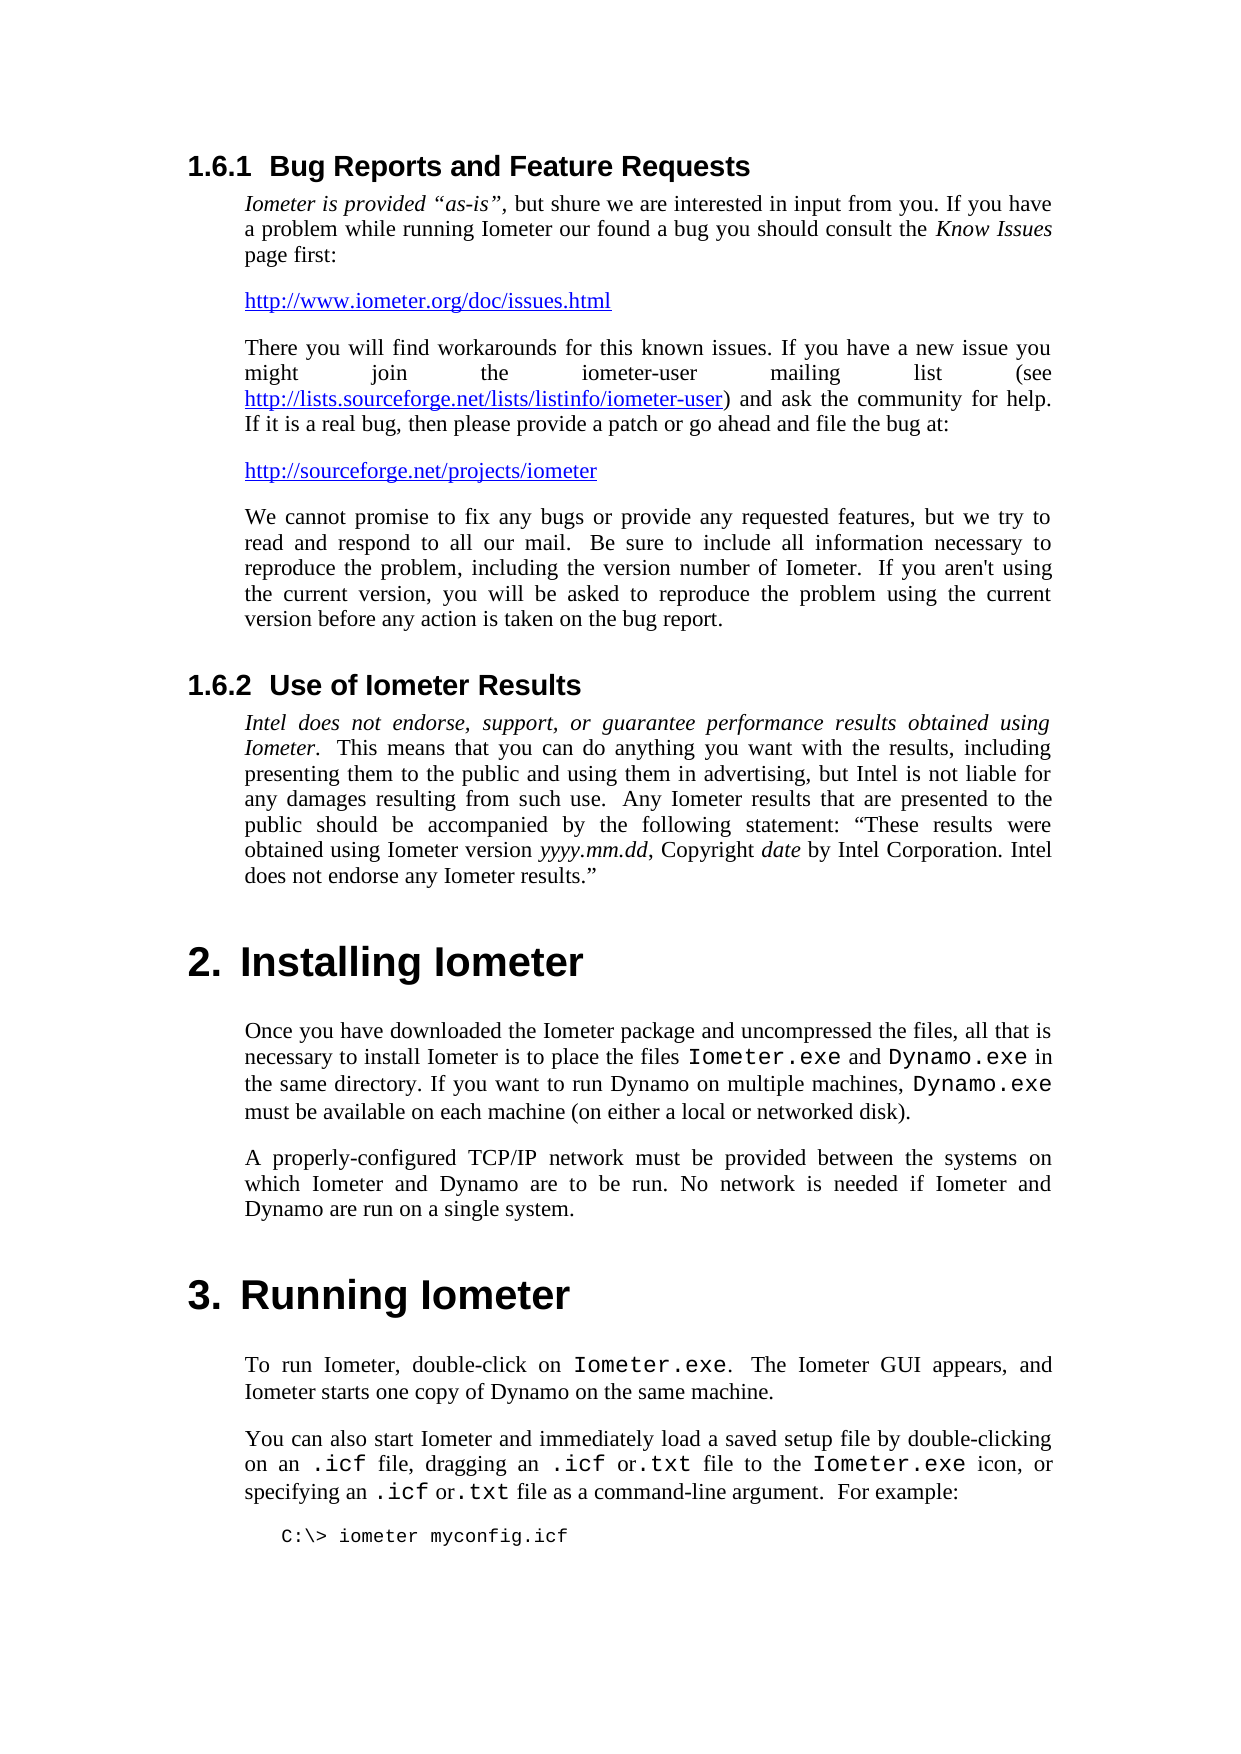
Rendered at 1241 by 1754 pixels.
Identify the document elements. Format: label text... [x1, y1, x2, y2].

subtitle 1.6.2 Use of Iometer Results [187, 669, 1053, 701]
text http://sourceforge.net/projects/iometer [244, 457, 1053, 483]
subtitle 1.6.1 Bug Reports and Feature Requests [187, 150, 1053, 182]
text You can also start Iometer and immediately load a saved setup file by double-clicking on an .icf file, dragging an .icf or.txt file to the Iometer.exe icon, or specifying an .icf or.txt file as a command-line argument. For example: [244, 1426, 1053, 1506]
text A properly-configured TCP/IP network must be provided between the systems on which Iometer and Dynamo are to be run. No network is needed if Iometer and Dynamo are run on a single system. [244, 1145, 1053, 1222]
subtitle 3. Running Iometer [187, 1272, 1053, 1318]
text Once you have downloaded the Iometer package and uncompressed the files, all that is necessary to install Iometer is to place the files Iometer.exe and Dynamo.exe in the same directory. If you want to run Dynamo on multiple machines, Dynamo.exe must be available on each machine (on either a local or networked disk). [244, 1018, 1053, 1124]
subtitle 2. Installing Iometer [187, 938, 1053, 985]
text There you will find workarounds for this known issues. If you have a new issue you might join the iometer-user mailing list (see http://lists.sourceforge.net/lists/listinfo/iometer-user) and ask the community for help. If it is a real bug, then please provide a patch or go ahead and file the bug at: [244, 334, 1053, 437]
text To run Iometer, double-click on Iometer.exe. The Iometer GUI appears, and Iometer starts one copy of Dynamo on the same machine. [244, 1352, 1053, 1405]
text We cannot promise to fix any bugs or provide any requested features, but we try to read and respond to all our mail. Be sure to include all information necessary to reproduce the problem, including the version number of Iometer. If you aren't using the current version, you will be asked to reproduce the problem using the current version before any action is taken on the bug report. [244, 504, 1053, 631]
text Iometer is provided “as-is”, but shure we are interested in input from you. If you have a problem while running Iometer our found a bug you should consult the Know Issues page first: [244, 191, 1053, 267]
text Intel does not endorse, support, or guarantee performance results obtained using Iometer. This means that you can do anything you want with the results, including presenting them to the public and using them in advertising, but Intel is not liable for any damages resulting from such use. Any Iometer results that are presented to the public should be accompanied by the following statement: “These results were obtained using Iometer version yyyy.mm.dd, Copyright date by Intel Corporation. Intel does not endorse any Iometer results.” [244, 710, 1053, 888]
text http://www.iometer.org/doc/issues.html [244, 288, 1053, 314]
text C:\> iometer myconfig.icf [281, 1525, 1053, 1548]
